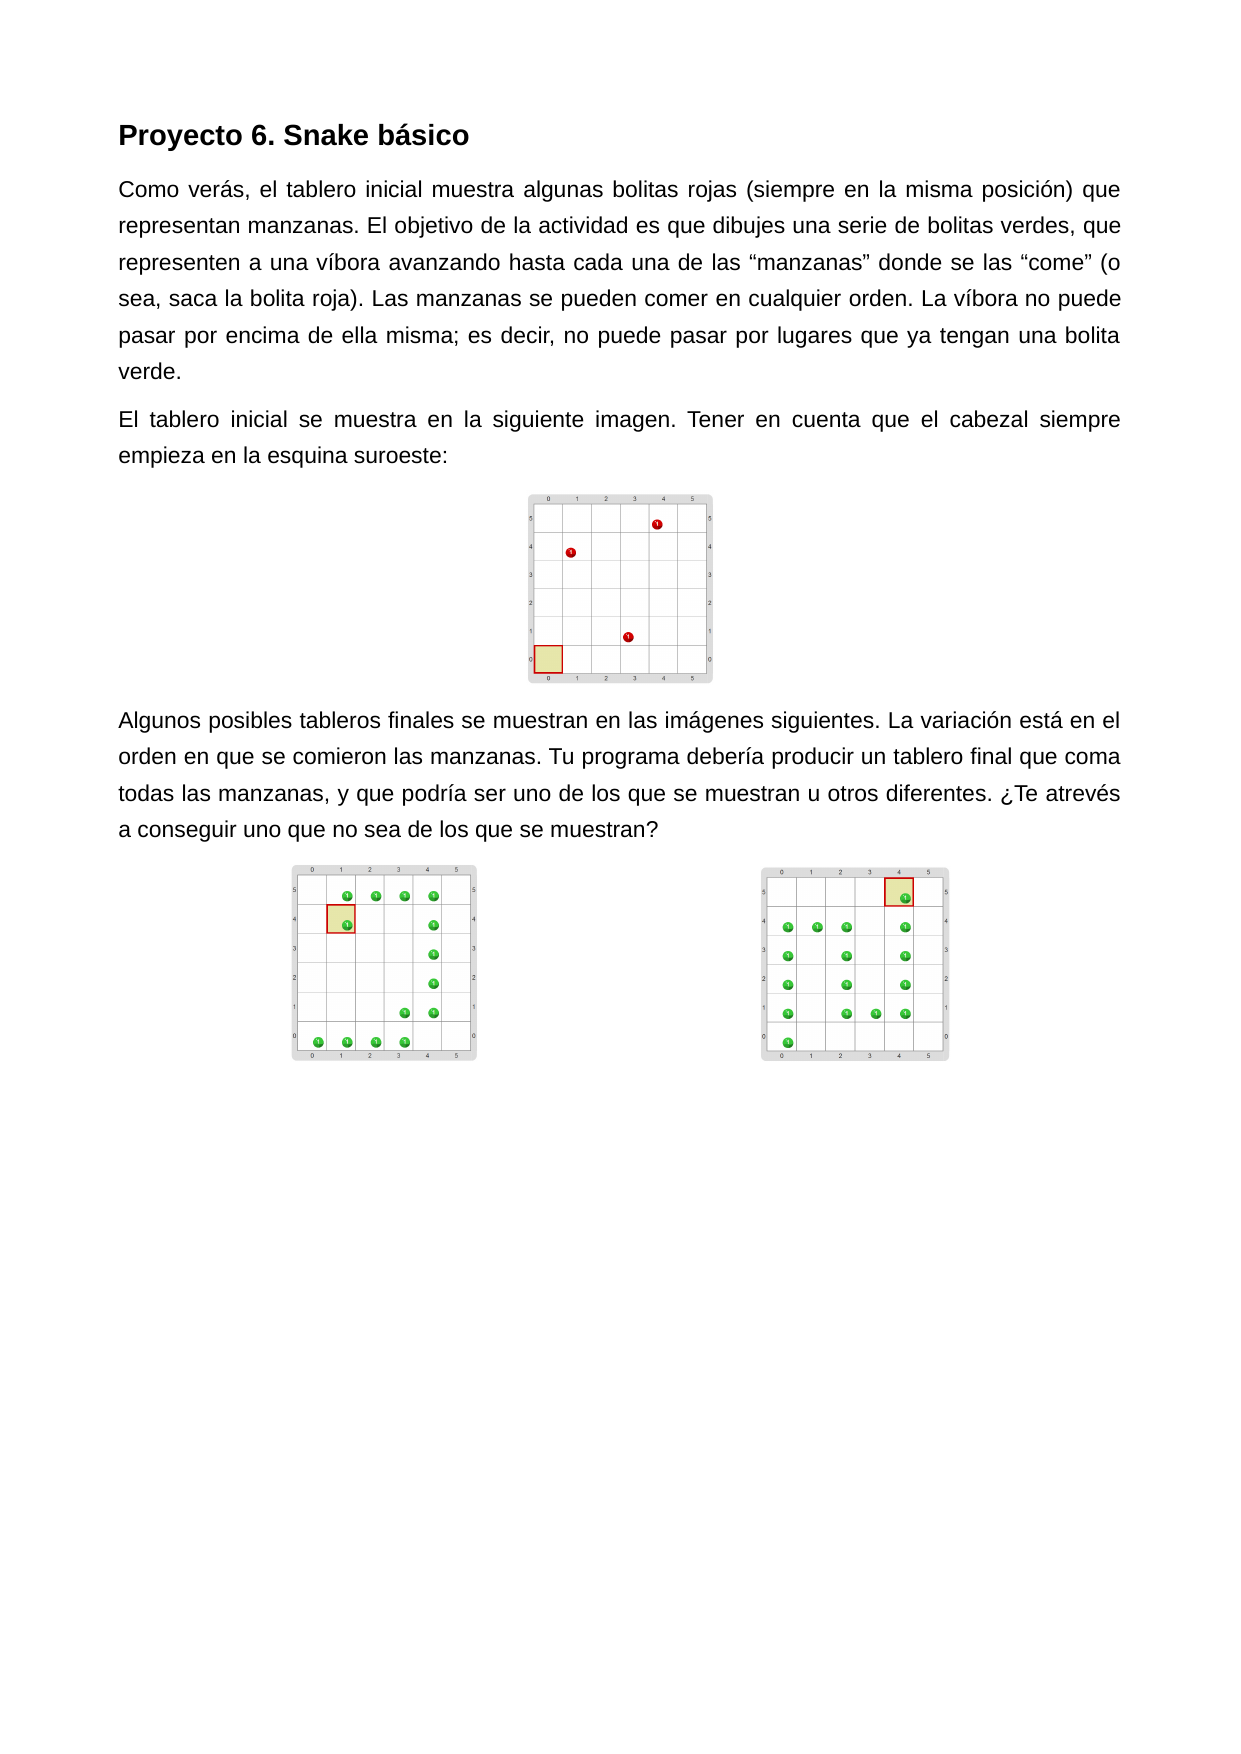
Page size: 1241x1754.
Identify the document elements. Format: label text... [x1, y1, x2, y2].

picture [759, 866, 951, 1062]
text Como verás, el tablero inicial muestra algunas bolitas rojas (siempre en la misma posición) que representan manzanas. El objetivo de la actividad es que dibujes una serie de bolitas verdes, que representen a una víbora avanzando hasta cada una de las “manzanas” donde se las “come” (o sea, saca la bolita roja). Las manzanas se pueden comer en cualquier orden. La víbora no puede pasar por encima de ella misma; es decir, no puede pasar por lugares que ya tengan una bolita verde. [118, 176, 1122, 384]
picture [525, 490, 715, 685]
text Algunos posibles tableros finales se muestran en las imágenes siguientes. La variación está en el orden en que se comieron las manzanas. Tu programa debería producir un tablero final que coma todas las manzanas, y que podría ser uno de los que se muestran u otros diferentes. ¿Te atrevés a conseguir uno que no sea de los que se muestran? [118, 707, 1122, 842]
text Proyecto 6. Snake básico [118, 118, 1122, 152]
picture [289, 864, 479, 1062]
text El tablero inicial se muestra en la siguiente imagen. Tener en cuenta que el cabezal siempre empieza en la esquina suroeste: [118, 406, 1122, 469]
